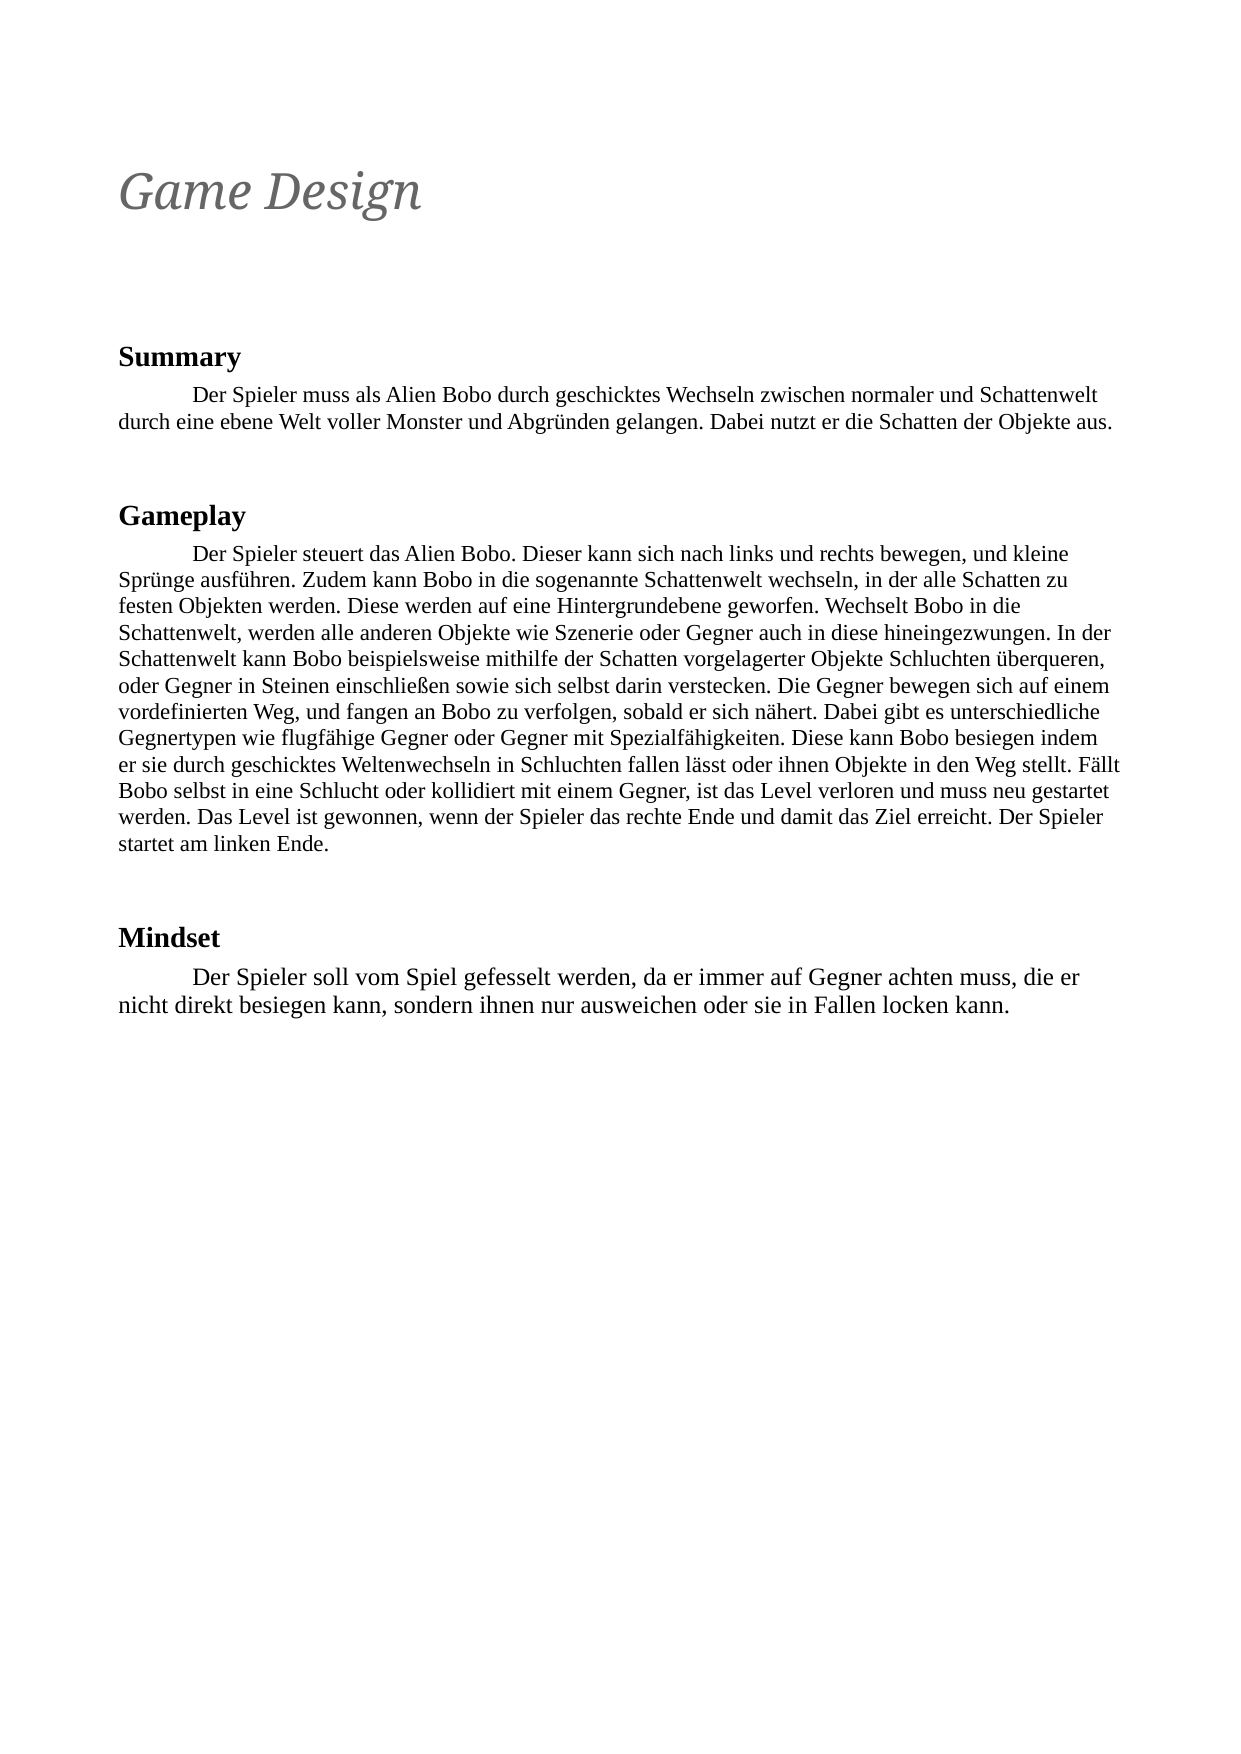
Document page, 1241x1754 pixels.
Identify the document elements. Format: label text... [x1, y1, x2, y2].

text Der Spieler soll vom Spiel gefesselt werden, da er immer auf Gegner achten muss, die er nicht direkt besiegen kann, sondern ihnen nur ausweichen oder sie in Fallen locken kann. [118, 962, 1122, 1019]
subtitle Game Design [118, 156, 1122, 224]
text Der Spieler muss als Alien Bobo durch geschicktes Wechseln zwischen normaler und Schattenwelt durch eine ebene Welt voller Monster und Abgründen gelangen. Dabei nutzt er die Schatten der Objekte aus. [118, 381, 1122, 434]
subtitle Mindset [118, 920, 1122, 953]
text Der Spieler steuert das Alien Bobo. Dieser kann sich nach links und rechts bewegen, und kleine Sprünge ausführen. Zudem kann Bobo in die sogenannte Schattenwelt wechseln, in der alle Schatten zu festen Objekten werden. Diese werden auf eine Hintergrundebene geworfen. Wechselt Bobo in die Schattenwelt, werden alle anderen Objekte wie Szenerie oder Gegner auch in diese hineingezwungen. In der Schattenwelt kann Bobo beispielsweise mithilfe der Schatten vorgelagerter Objekte Schluchten überqueren, oder Gegner in Steinen einschließen sowie sich selbst darin verstecken. Die Gegner bewegen sich auf einem vordefinierten Weg, und fangen an Bobo zu verfolgen, sobald er sich nähert. Dabei gibt es unterschiedliche Gegnertypen wie flugfähige Gegner oder Gegner mit Spezialfähigkeiten. Diese kann Bobo besiegen indem er sie durch geschicktes Weltenwechseln in Schluchten fallen lässt oder ihnen Objekte in den Weg stellt. Fällt Bobo selbst in eine Schlucht oder kollidiert mit einem Gegner, ist das Level verloren und muss neu gestartet werden. Das Level ist gewonnen, wenn der Spieler das rechte Ende und damit das Ziel erreicht. Der Spieler startet am linken Ende. [118, 540, 1122, 856]
subtitle Gameplay [118, 498, 1122, 532]
subtitle Summary [118, 339, 1122, 373]
